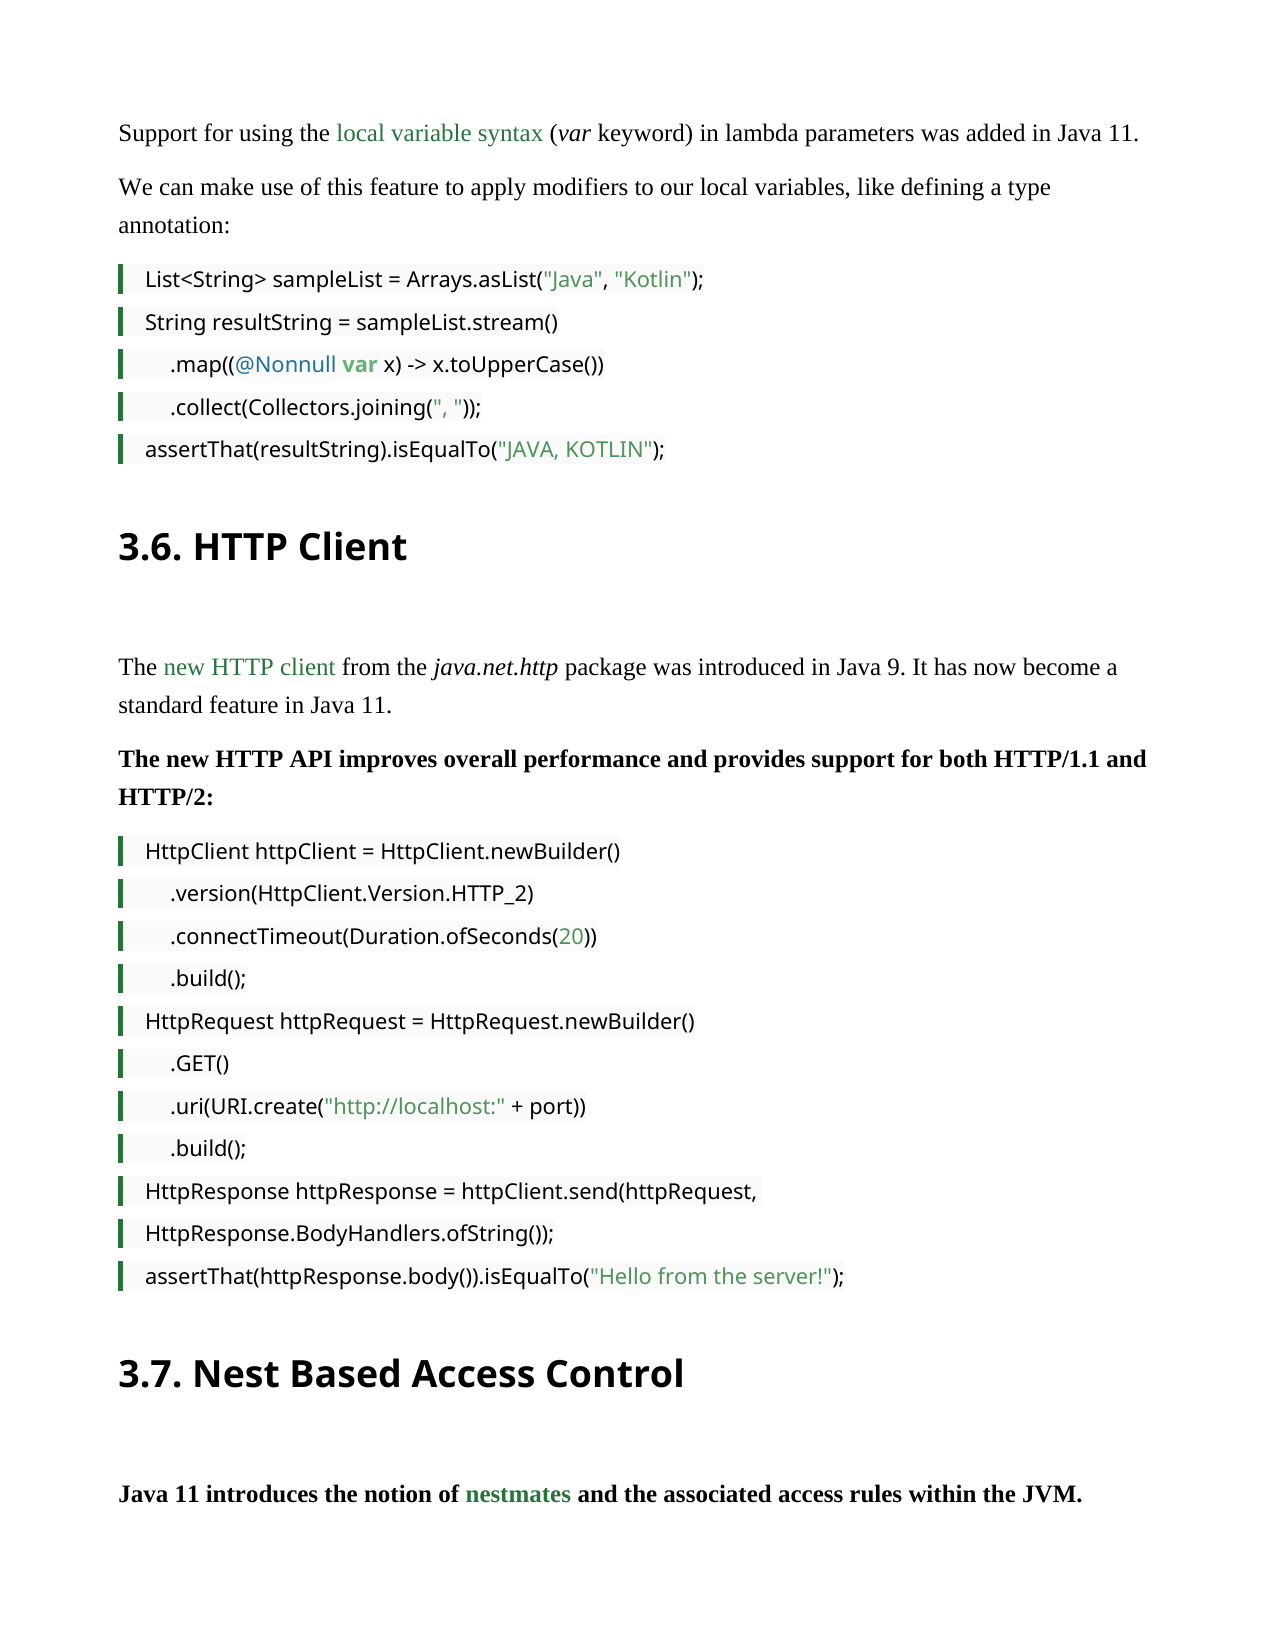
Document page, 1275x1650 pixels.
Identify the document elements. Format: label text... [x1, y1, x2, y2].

text HttpRequest httpRequest = HttpRequest.newBuilder() [123, 1006, 1157, 1036]
text List<String> sampleList = Arrays.asList("Java", "Kotlin"); [123, 264, 1157, 294]
text HttpResponse httpResponse = httpClient.send(httpRequest, HttpResponse.BodyHandlers.ofString()); [118, 1176, 1157, 1248]
text .uri(URI.create("http://localhost:" + port)) [123, 1091, 1157, 1121]
text We can make use of this feature to apply modifiers to our local variables, like defining a type annotation: [118, 172, 1157, 239]
text .version(HttpClient.Version.HTTP_2) [118, 878, 1157, 908]
text Java 11 introduces the notion of nestmates and the associated access rules within the JVM. [118, 1479, 1157, 1507]
text .build(); [118, 1133, 1157, 1163]
text assertThat(httpResponse.body()).isEqualTo("Hello from the server!"); [123, 1261, 1157, 1291]
subtitle 3.7. Nest Based Access Control [118, 1347, 1157, 1398]
text .build(); [118, 963, 1157, 993]
text HttpClient httpClient = HttpClient.newBuilder() [123, 836, 1157, 866]
subtitle 3.6. HTTP Client [118, 521, 1157, 572]
text Support for using the local variable syntax (var keyword) in lambda parameters was added in Java 11. [118, 118, 1157, 147]
text String resultString = sampleList.stream() [123, 307, 1157, 336]
text .map((@Nonnull var x) -> x.toUpperCase()) [123, 349, 1157, 379]
text The new HTTP client from the java.net.http package was introduced in Java 9. It has now become a standard feature in Java 11. [118, 652, 1157, 719]
text The new HTTP API improves overall performance and provides support for both HTTP/1.1 and HTTP/2: [118, 744, 1157, 811]
text .connectTimeout(Duration.ofSeconds(20)) [123, 921, 1157, 951]
text .GET() [118, 1048, 1157, 1078]
text assertThat(resultString).isEqualTo("JAVA, KOTLIN"); [123, 434, 1157, 464]
text .collect(Collectors.joining(", ")); [123, 392, 1157, 421]
